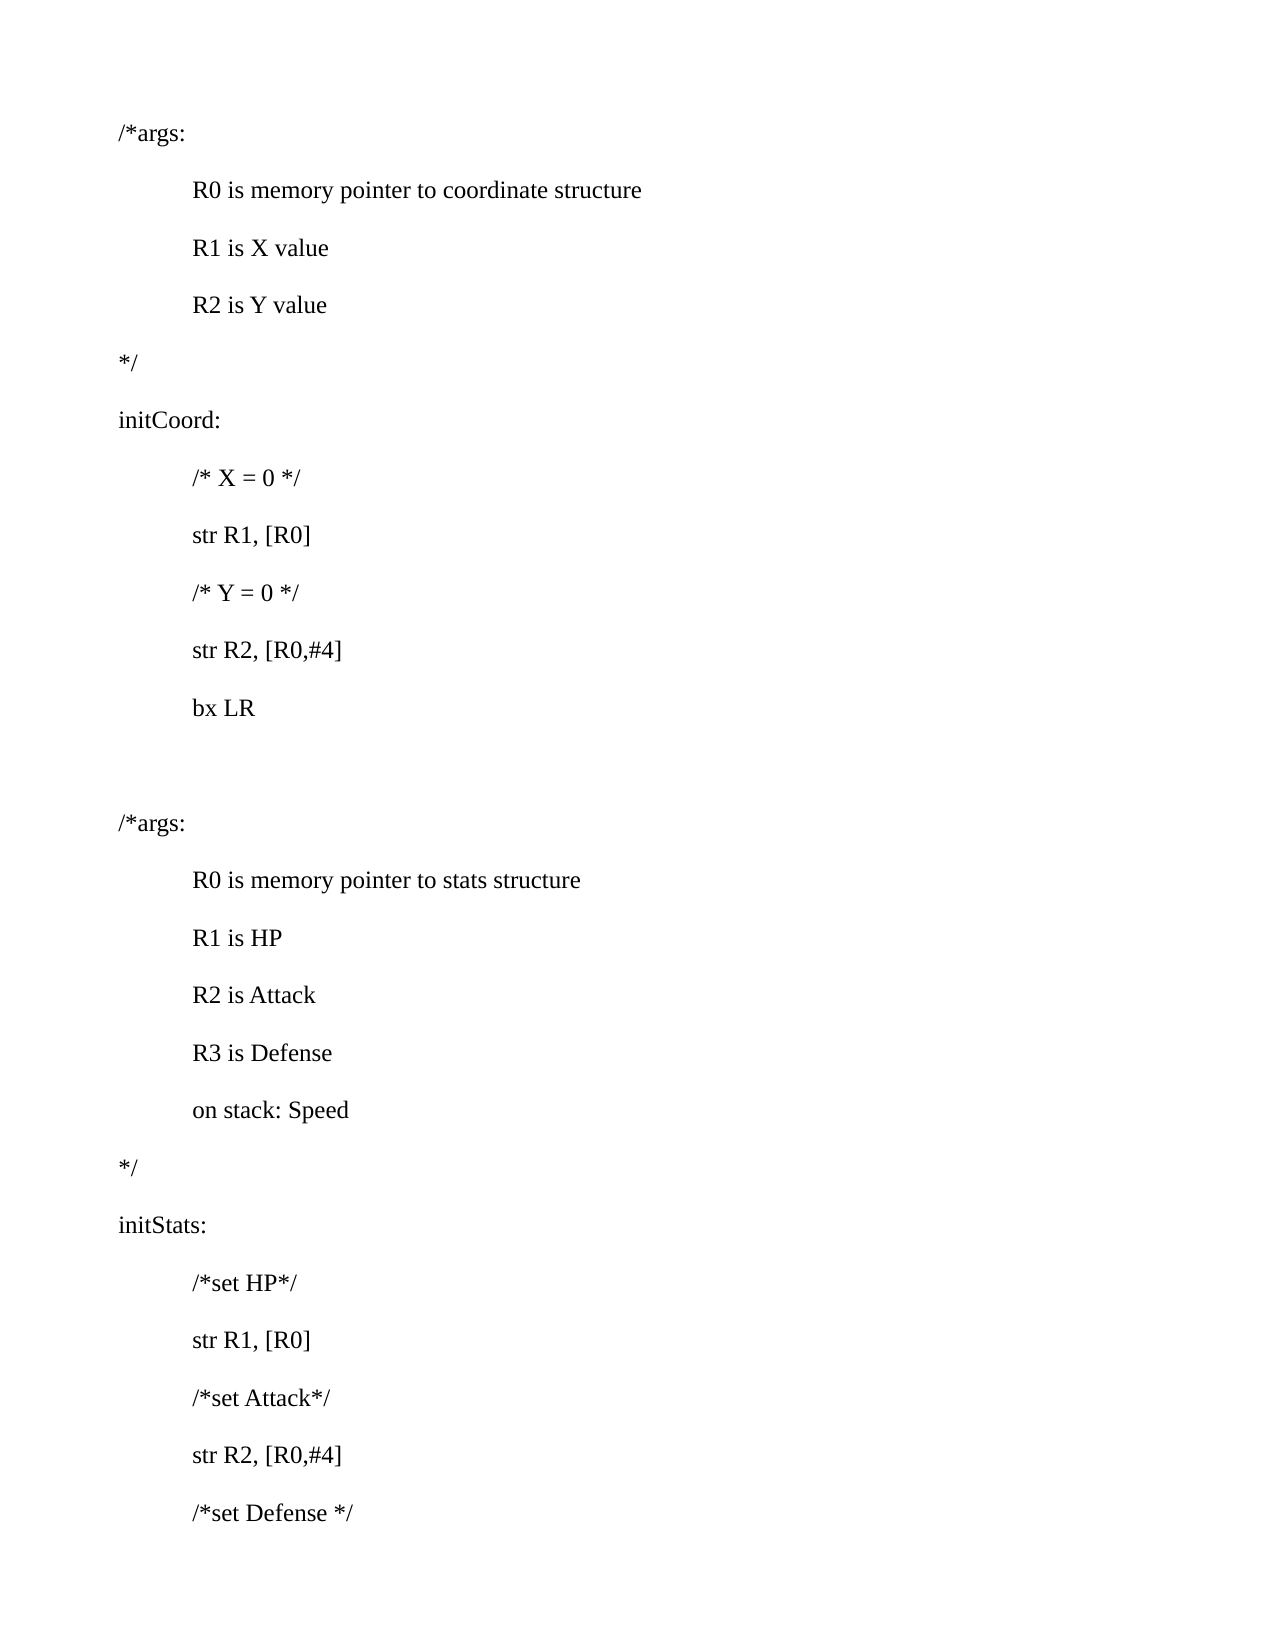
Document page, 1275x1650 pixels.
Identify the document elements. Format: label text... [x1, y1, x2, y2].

text /*args: [118, 808, 1157, 837]
text str R1, [R0] [118, 1326, 1157, 1354]
text bx LR [118, 693, 1157, 722]
text /* X = 0 */ [118, 463, 1157, 492]
text initCoord: [118, 406, 1157, 434]
text str R2, [R0,#4] [118, 1441, 1157, 1469]
text R1 is X value [118, 233, 1157, 262]
text R0 is memory pointer to stats structure [118, 866, 1157, 894]
text str R1, [R0] [118, 521, 1157, 549]
text on stack: Speed [118, 1096, 1157, 1124]
text R1 is HP [118, 923, 1157, 952]
text /*args: [118, 118, 1157, 147]
text */ [118, 1153, 1157, 1182]
text /*set Attack*/ [118, 1383, 1157, 1412]
text /* Y = 0 */ [118, 578, 1157, 607]
text /*set HP*/ [118, 1268, 1157, 1297]
text str R2, [R0,#4] [118, 636, 1157, 664]
text */ [118, 348, 1157, 377]
text initStats: [118, 1211, 1157, 1239]
text R0 is memory pointer to coordinate structure [118, 176, 1157, 204]
text R3 is Defense [118, 1038, 1157, 1067]
text /*set Defense */ [118, 1498, 1157, 1527]
text R2 is Attack [118, 981, 1157, 1009]
text R2 is Y value [118, 291, 1157, 319]
